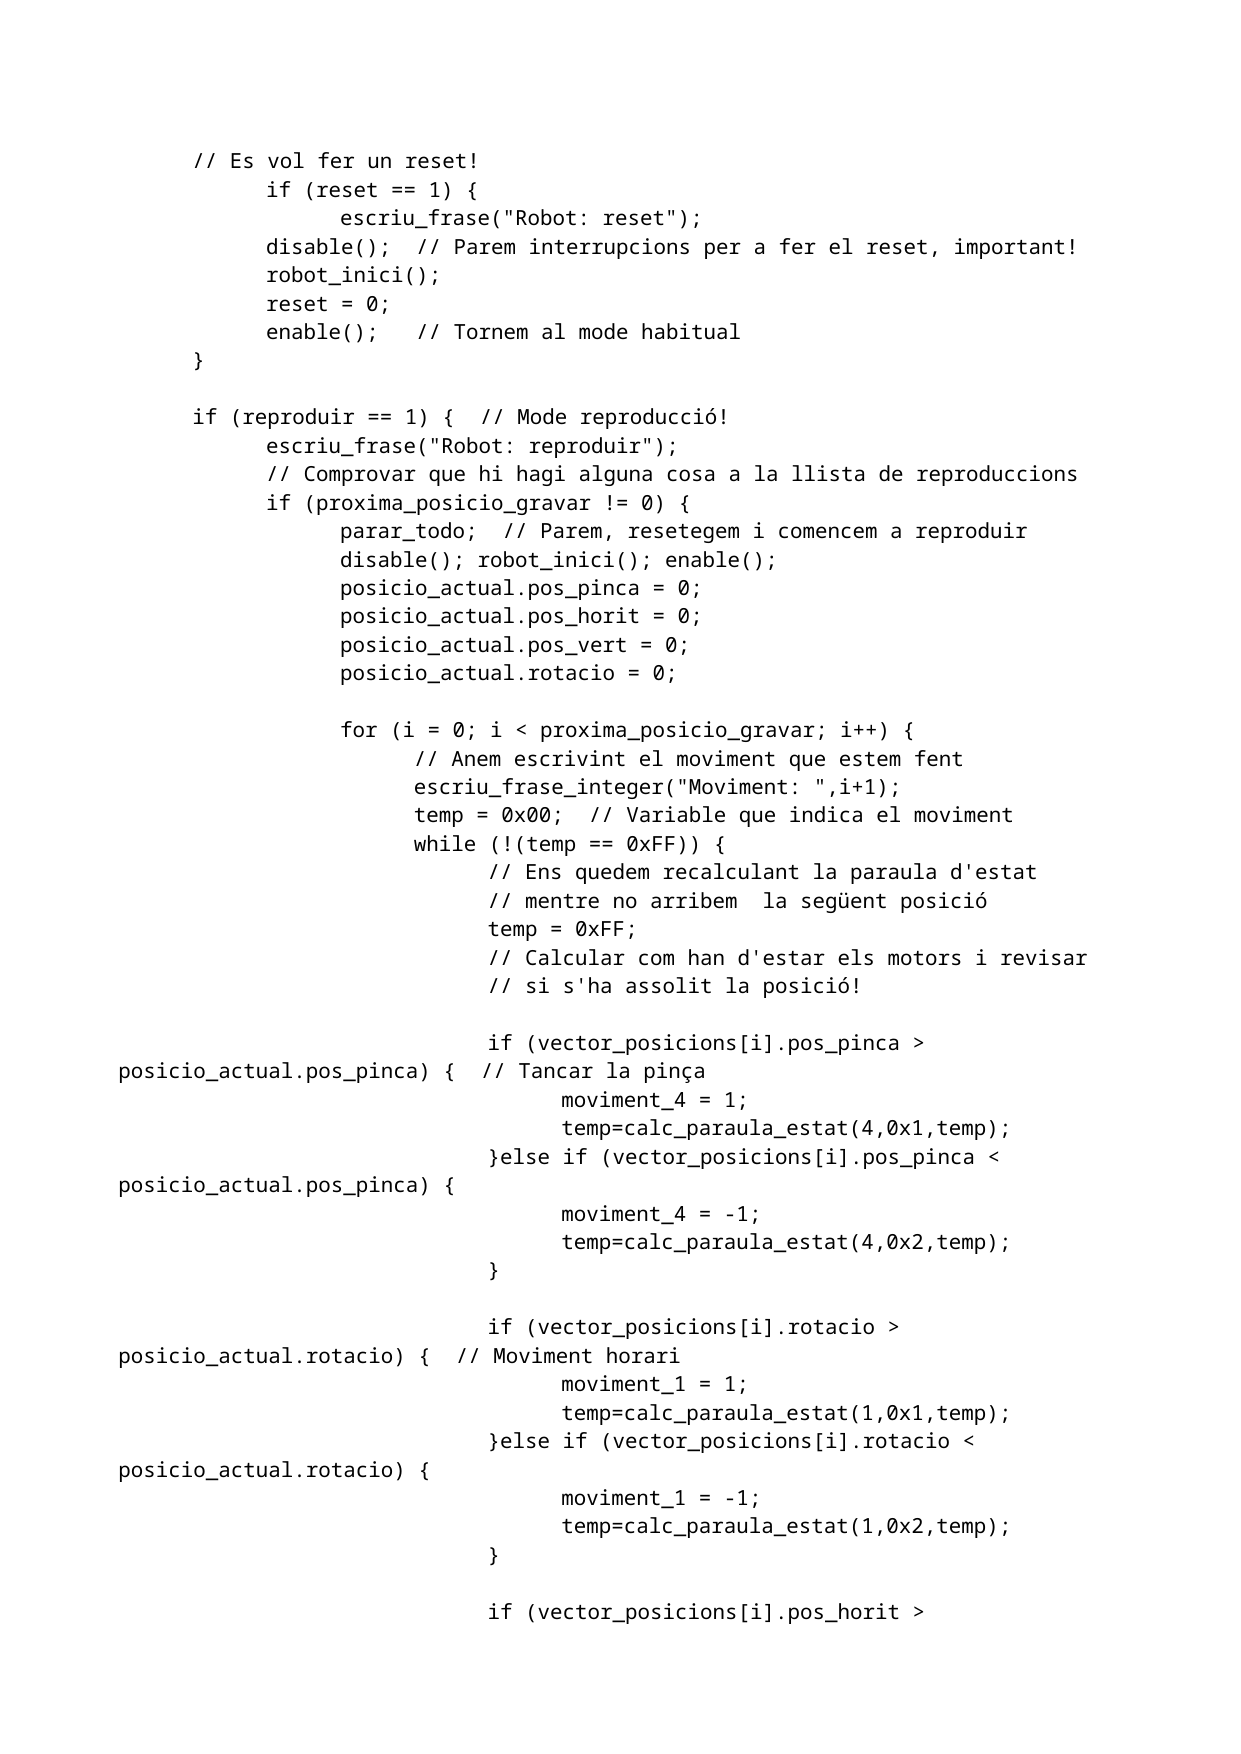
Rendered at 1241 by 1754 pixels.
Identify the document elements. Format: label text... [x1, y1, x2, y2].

text } [118, 346, 1122, 374]
text moviment_1 = 1; [118, 1369, 1122, 1398]
text posicio_actual.rotacio = 0; [118, 658, 1122, 687]
text if (vector_posicions[i].rotacio > posicio_actual.rotacio) { // Moviment horari [118, 1312, 1122, 1369]
text }else if (vector_posicions[i].rotacio < posicio_actual.rotacio) { [118, 1426, 1122, 1483]
text escriu_frase("Robot: reproduir"); [118, 431, 1122, 459]
text enable(); // Tornem al mode habitual [118, 317, 1122, 346]
text robot_inici(); [118, 260, 1122, 289]
text posicio_actual.pos_vert = 0; [118, 630, 1122, 658]
text // Calcular com han d'estar els motors i revisar [118, 943, 1122, 971]
text temp=calc_paraula_estat(1,0x1,temp); [118, 1398, 1122, 1426]
text reset = 0; [118, 289, 1122, 317]
text if (reset == 1) { [118, 175, 1122, 203]
text temp=calc_paraula_estat(4,0x1,temp); [118, 1113, 1122, 1142]
text for (i = 0; i < proxima_posicio_gravar; i++) { [118, 715, 1122, 744]
text while (!(temp == 0xFF)) { [118, 829, 1122, 857]
text // mentre no arribem la següent posició [118, 886, 1122, 914]
text if (vector_posicions[i].pos_pinca > posicio_actual.pos_pinca) { // Tancar la pinça [118, 1028, 1122, 1085]
text moviment_4 = -1; [118, 1199, 1122, 1227]
text } [118, 1256, 1122, 1284]
text disable(); robot_inici(); enable(); [118, 545, 1122, 573]
text temp = 0xFF; [118, 914, 1122, 943]
text posicio_actual.pos_horit = 0; [118, 602, 1122, 630]
text // si s'ha assolit la posició! [118, 971, 1122, 1000]
text // Comprovar que hi hagi alguna cosa a la llista de reproduccions [118, 459, 1122, 488]
text // Es vol fer un reset! [118, 147, 1122, 175]
text posicio_actual.pos_pinca = 0; [118, 573, 1122, 602]
text moviment_4 = 1; [118, 1085, 1122, 1113]
text disable(); // Parem interrupcions per a fer el reset, important! [118, 232, 1122, 260]
text escriu_frase("Robot: reset"); [118, 203, 1122, 232]
text if (reproduir == 1) { // Mode reproducció! [118, 402, 1122, 431]
text temp=calc_paraula_estat(1,0x2,temp); [118, 1512, 1122, 1540]
text temp=calc_paraula_estat(4,0x2,temp); [118, 1227, 1122, 1256]
text } [118, 1540, 1122, 1568]
text }else if (vector_posicions[i].pos_pinca < posicio_actual.pos_pinca) { [118, 1142, 1122, 1199]
text temp = 0x00; // Variable que indica el moviment [118, 801, 1122, 829]
text if (vector_posicions[i].pos_horit > [118, 1597, 1122, 1625]
text moviment_1 = -1; [118, 1483, 1122, 1512]
text if (proxima_posicio_gravar != 0) { [118, 488, 1122, 516]
text // Anem escrivint el moviment que estem fent [118, 744, 1122, 772]
text parar_todo; // Parem, resetegem i comencem a reproduir [118, 516, 1122, 545]
text // Ens quedem recalculant la paraula d'estat [118, 857, 1122, 886]
text escriu_frase_integer("Moviment: ",i+1); [118, 772, 1122, 801]
